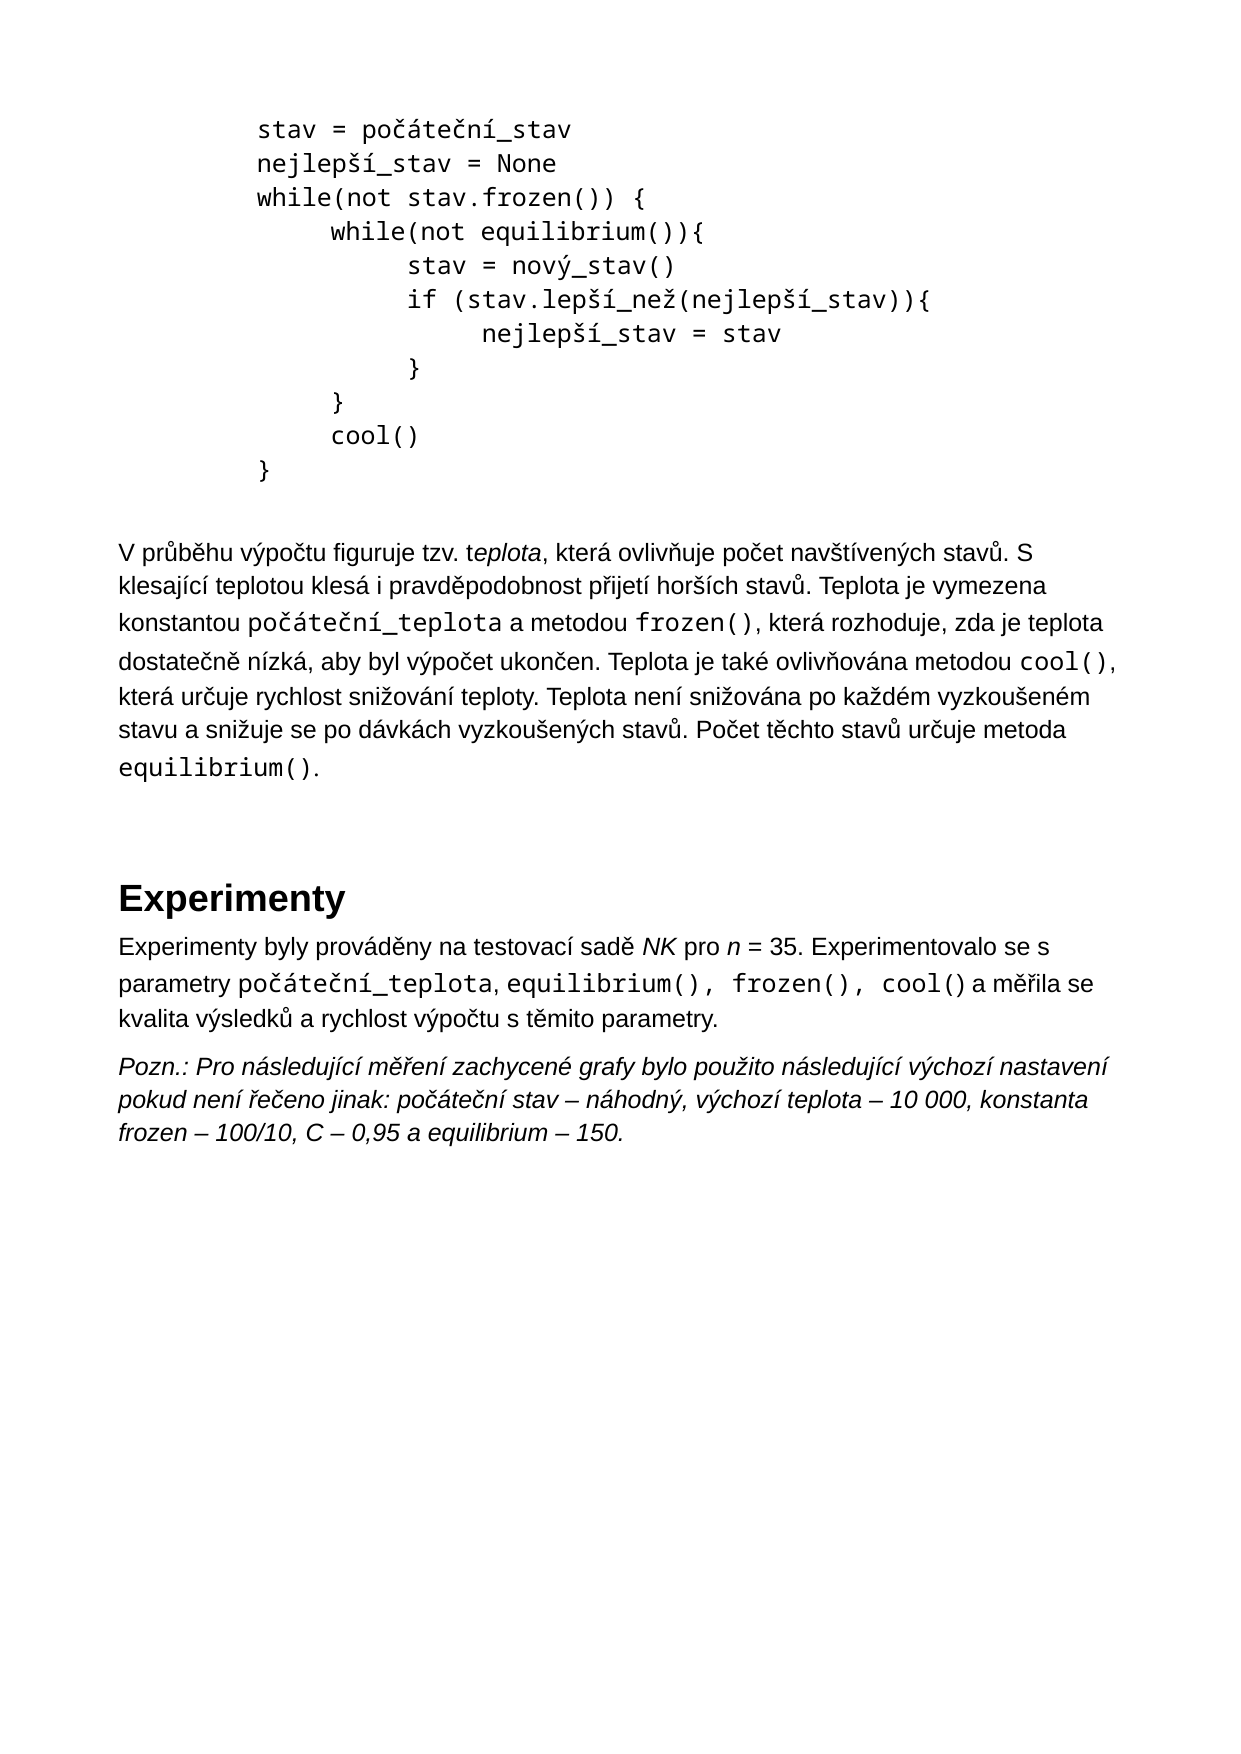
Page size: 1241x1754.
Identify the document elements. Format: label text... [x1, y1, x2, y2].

text Pozn.: Pro následující měření zachycené grafy bylo použito následující výchozí nastavení pokud není řečeno jinak: počáteční stav – náhodný, výchozí teplota – 10 000, konstanta frozen – 100/10, C – 0,95 a equilibrium – 150. [118, 1052, 1122, 1146]
subtitle Experimenty [118, 876, 1122, 919]
text V průběhu výpočtu figuruje tzv. teplota, která ovlivňuje počet navštívených stavů. S klesající teplotou klesá i pravděpodobnost přijetí horších stavů. Teplota je vymezena konstantou počáteční_teplota a metodou frozen(), která rozhoduje, zda je teplota dostatečně nízká, aby byl výpočet ukončen. Teplota je také ovlivňována metodou cool(), která určuje rychlost snižování teploty. Teplota není snižována po každém vyzkoušeném stavu a snižuje se po dávkách vyzkoušených stavů. Počet těchto stavů určuje metoda equilibrium(). [118, 538, 1122, 783]
text Experimenty byly prováděny na testovací sadě NK pro n = 35. Experimentovalo se s parametry počáteční_teplota, equilibrium(), frozen(), cool() a měřila se kvalita výsledků a rychlost výpočtu s těmito parametry. [118, 932, 1122, 1033]
